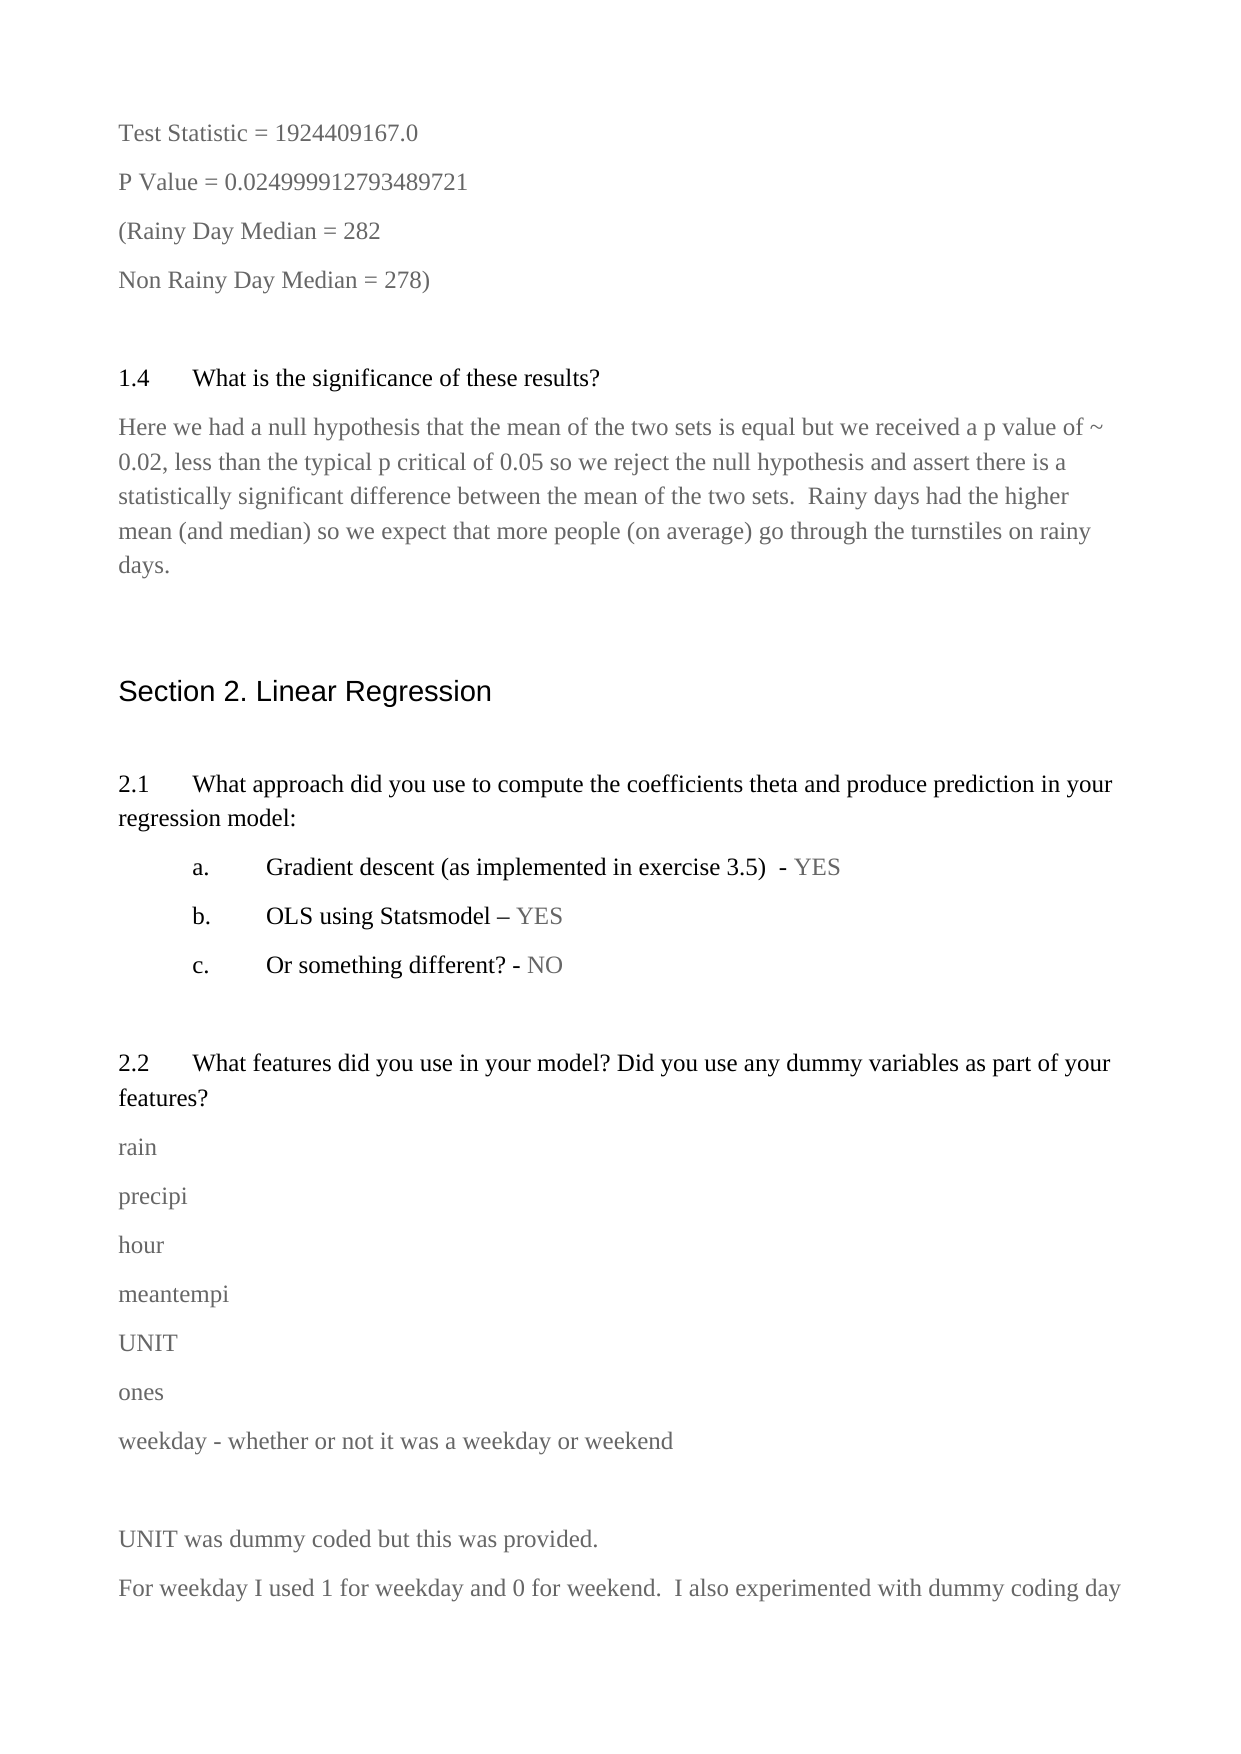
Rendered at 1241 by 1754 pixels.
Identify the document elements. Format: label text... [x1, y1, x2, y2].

text hour [118, 1230, 1122, 1259]
text a. Gradient descent (as implemented in exercise 3.5) - YES [118, 852, 1122, 881]
text 2.2 What features did you use in your model? Did you use any dummy variables as part of your features? [118, 1048, 1122, 1112]
text 1.4 What is the significance of these results? [118, 363, 1122, 392]
text meantempi [118, 1279, 1122, 1308]
text P Value = 0.024999912793489721 [118, 167, 1122, 196]
text Test Statistic = 1924409167.0 [118, 118, 1122, 147]
subtitle Section 2. Linear Regression [118, 673, 1122, 707]
text For weekday I used 1 for weekday and 0 for weekend. I also experimented with dummy coding day [118, 1573, 1122, 1602]
text c. Or something different? - NO [118, 950, 1122, 979]
text UNIT [118, 1328, 1122, 1357]
text weekday - whether or not it was a weekday or weekend [118, 1426, 1122, 1455]
text UNIT was dummy coded but this was provided. [118, 1524, 1122, 1553]
text Non Rainy Day Median = 278) [118, 265, 1122, 294]
text ones [118, 1377, 1122, 1406]
text b. OLS using Statsmodel – YES [118, 901, 1122, 930]
text Here we had a null hypothesis that the mean of the two sets is equal but we received a p value of ~ 0.02, less than the typical p critical of 0.05 so we reject the null hypothesis and assert there is a statistically significant difference between the mean of the two sets. Rainy days had the higher mean (and median) so we expect that more people (on average) go through the turnstiles on rainy days. [118, 412, 1122, 579]
text 2.1 What approach did you use to compute the coefficients theta and produce prediction in your regression model: [118, 769, 1122, 832]
text precipi [118, 1181, 1122, 1210]
text rain [118, 1132, 1122, 1161]
text (Rainy Day Median = 282 [118, 216, 1122, 245]
